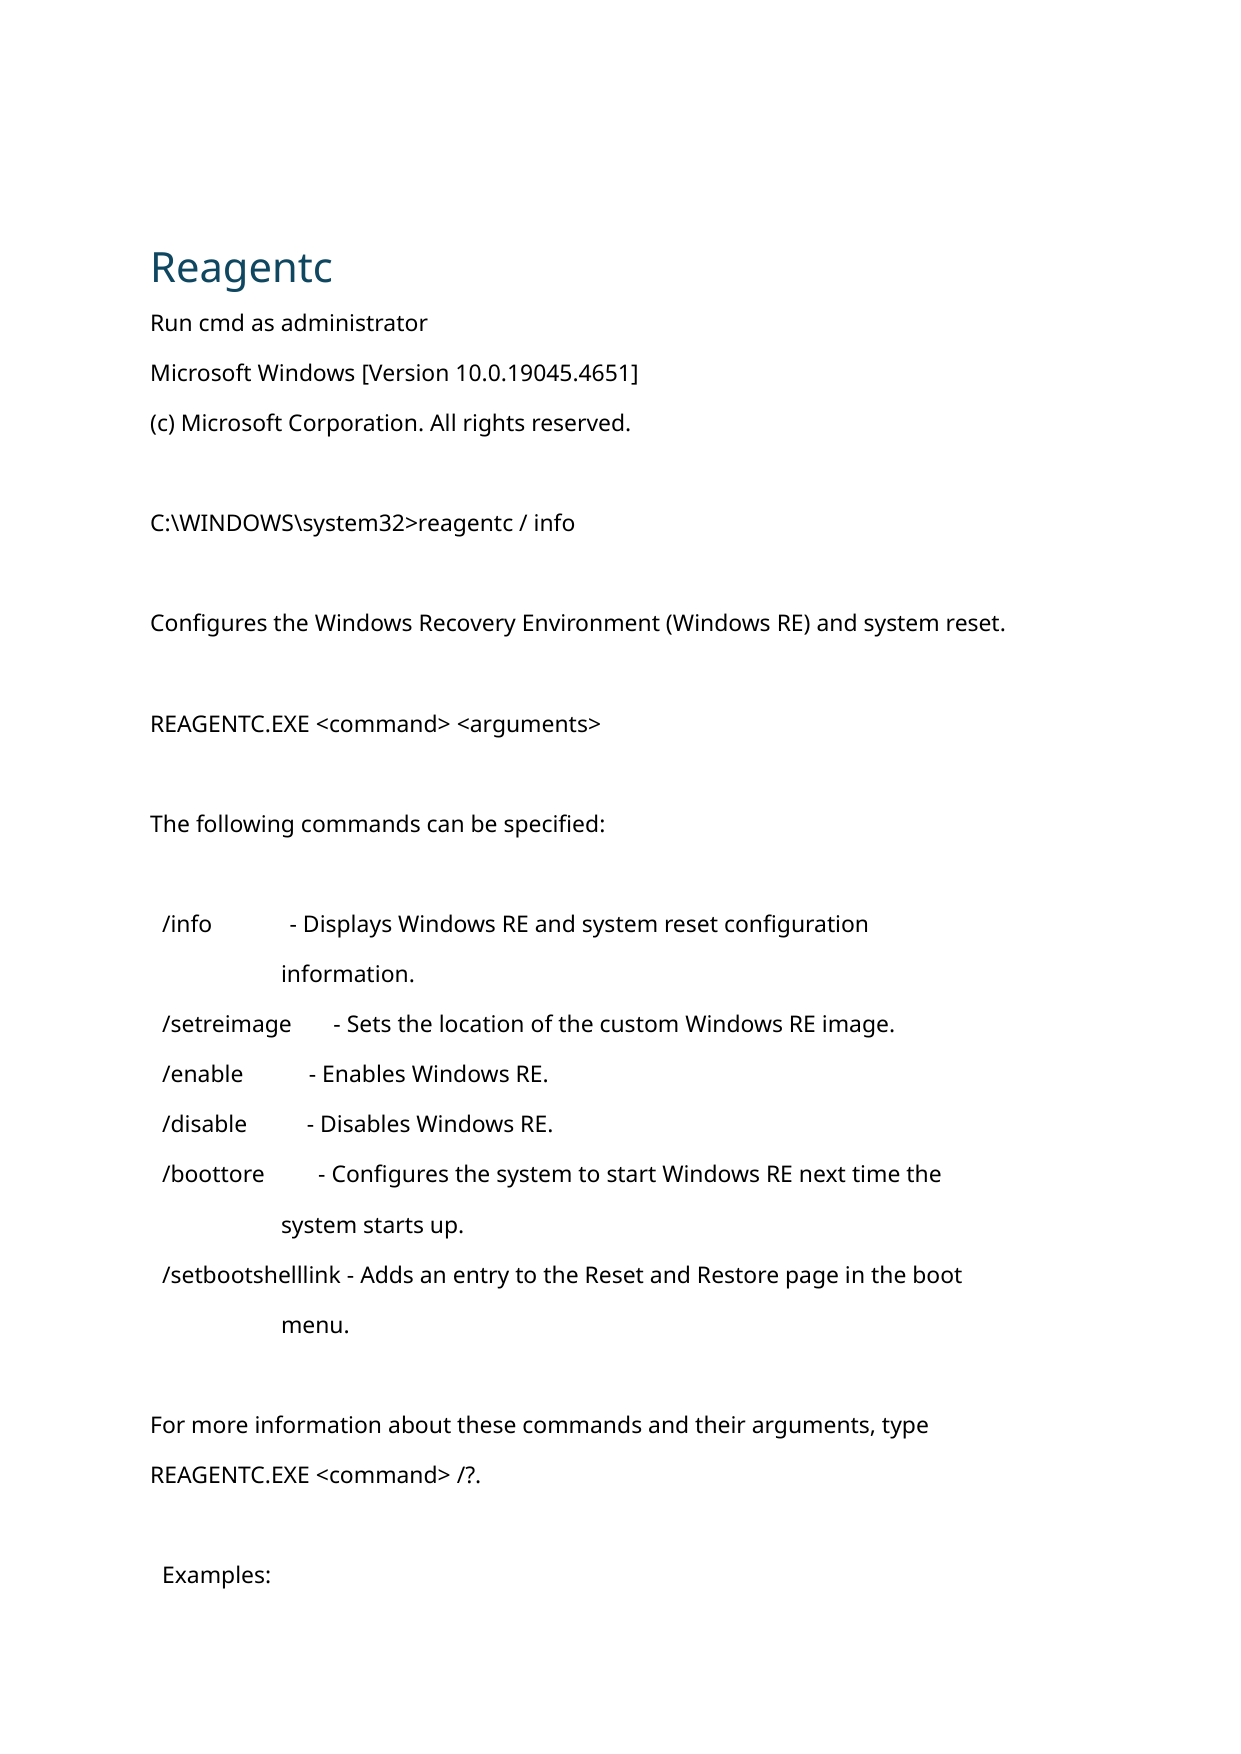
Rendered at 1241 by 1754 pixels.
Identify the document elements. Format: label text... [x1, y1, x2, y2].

text /setreimage - Sets the location of the custom Windows RE image. [150, 1008, 1090, 1039]
text menu. [150, 1309, 1090, 1340]
text /enable - Enables Windows RE. [150, 1058, 1090, 1089]
text For more information about these commands and their arguments, type [150, 1409, 1090, 1440]
text Examples: [150, 1559, 1090, 1591]
text Run cmd as administrator [150, 307, 1090, 338]
text C:\WINDOWS\system32>reagentc / info [150, 507, 1090, 538]
text (c) Microsoft Corporation. All rights reserved. [150, 407, 1090, 438]
text /boottore - Configures the system to start Windows RE next time the [150, 1158, 1090, 1190]
text REAGENTC.EXE <command> /?. [150, 1459, 1090, 1490]
text REAGENTC.EXE <command> <arguments> [150, 707, 1090, 739]
text Configures the Windows Recovery Environment (Windows RE) and system reset. [150, 607, 1090, 638]
text system starts up. [150, 1208, 1090, 1240]
subtitle Reagentc [150, 238, 1090, 294]
text Microsoft Windows [Version 10.0.19045.4651] [150, 357, 1090, 388]
text The following commands can be specified: [150, 808, 1090, 839]
text /disable - Disables Windows RE. [150, 1108, 1090, 1139]
text /setbootshelllink - Adds an entry to the Reset and Restore page in the boot [150, 1259, 1090, 1290]
text /info - Displays Windows RE and system reset configuration [150, 908, 1090, 939]
text information. [150, 958, 1090, 989]
